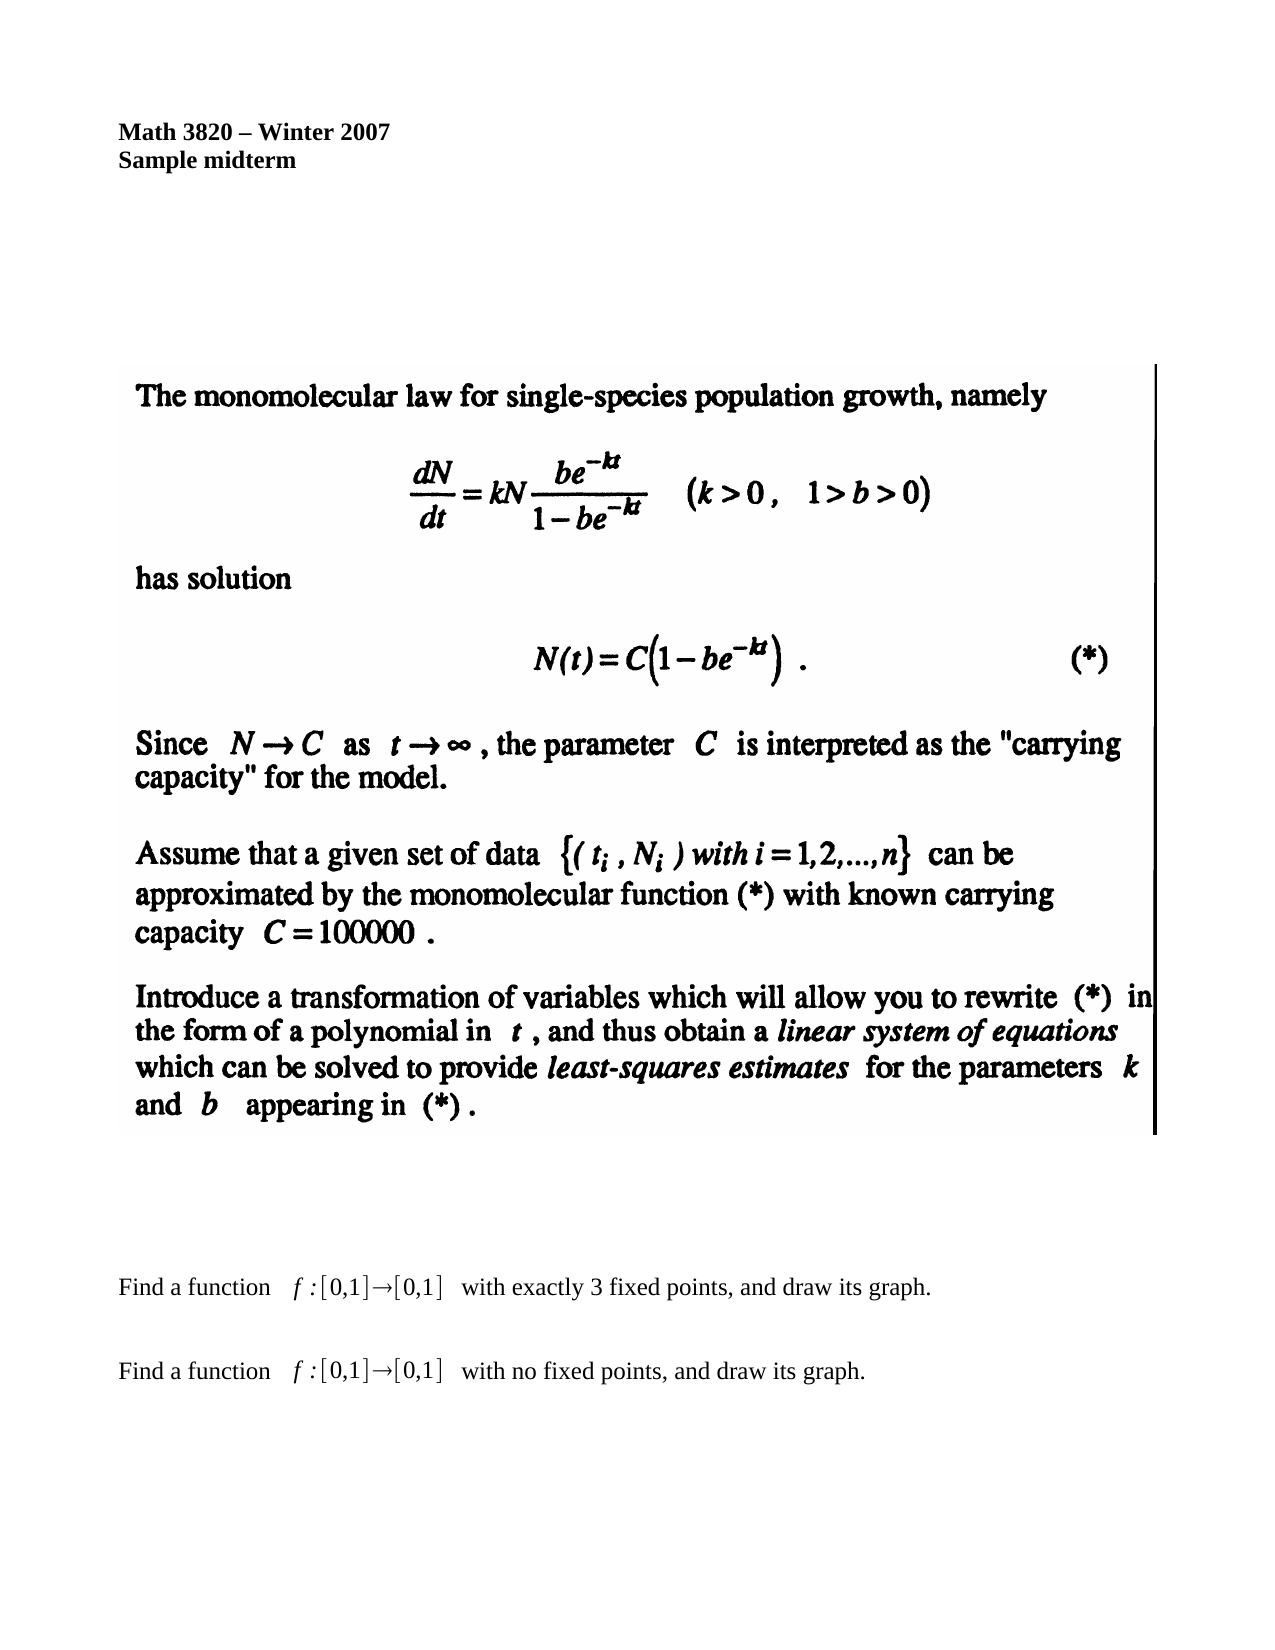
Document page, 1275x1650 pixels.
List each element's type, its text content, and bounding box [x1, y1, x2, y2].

text Find a functionwith exactly 3 fixed points, and draw its graph. [118, 1273, 1157, 1301]
text Sample midterm [118, 146, 1157, 173]
text Find a functionwith no fixed points, and draw its graph. [118, 1357, 1157, 1385]
text Math 3820 – Winter 2007 [118, 118, 1157, 146]
